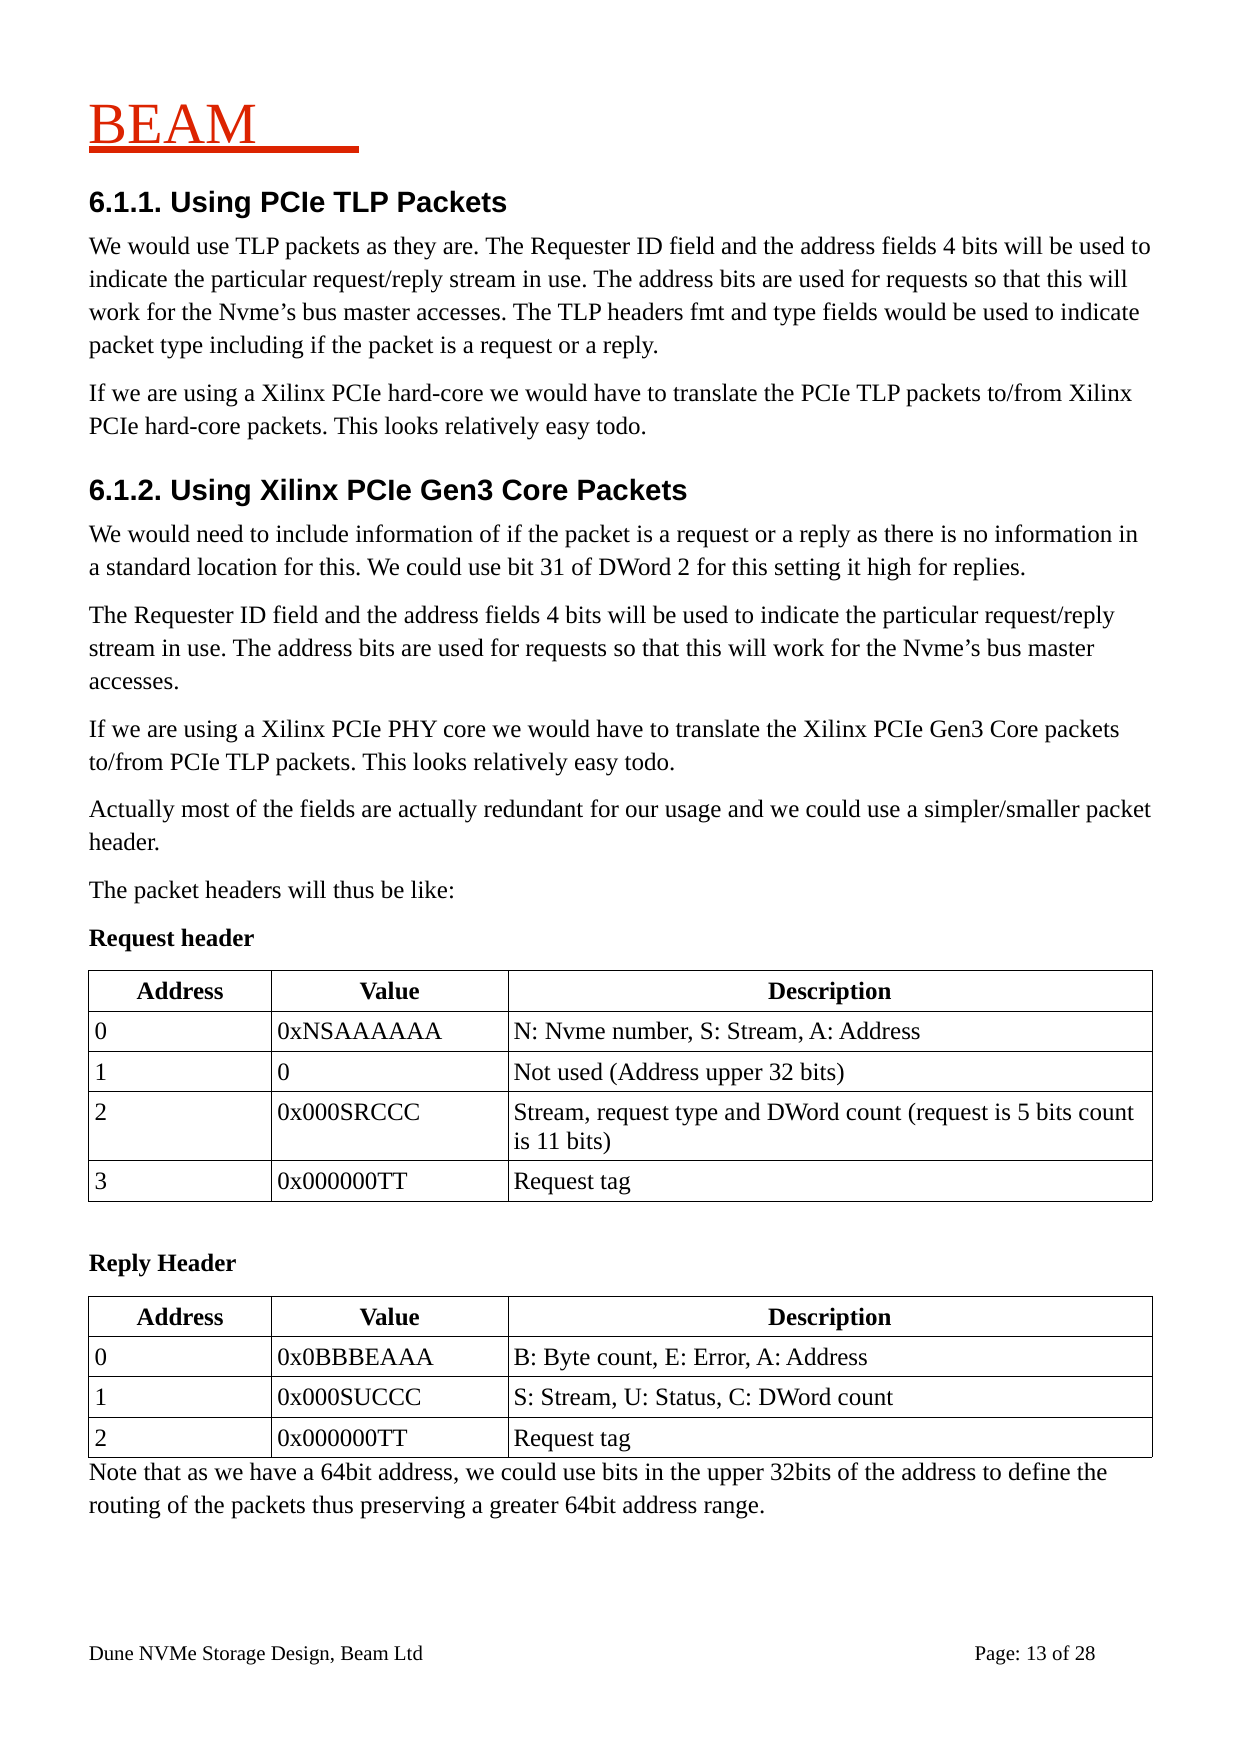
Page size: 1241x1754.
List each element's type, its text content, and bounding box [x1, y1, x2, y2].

text Reply Header [88, 1248, 1152, 1277]
table_cell S: Stream, U: Status, C: DWord count [509, 1377, 1152, 1417]
subtitle Using PCIe TLP Packets [88, 185, 1152, 219]
text We would use TLP packets as they are. The Requester ID field and the address fields 4 bits will be used to indicate the particular request/reply stream in use. The address bits are used for requests so that this will work for the Nvme’s bus master accesses. The TLP headers fmt and type fields would be used to indicate packet type including if the packet is a request or a reply. [88, 231, 1152, 359]
text If we are using a Xilinx PCIe PHY core we would have to translate the Xilinx PCIe Gen3 Core packets to/from PCIe TLP packets. This looks relatively easy todo. [88, 714, 1152, 776]
table_cell 0x000SRCCC [272, 1092, 508, 1160]
table_cell Request tag [509, 1418, 1152, 1457]
table_cell 2 [89, 1418, 271, 1457]
text Actually most of the fields are actually redundant for our usage and we could use a simpler/smaller packet header. [88, 794, 1152, 856]
table_cell 0x000000TT [272, 1161, 508, 1201]
text Request header [88, 923, 1152, 951]
table_cell 1 [89, 1377, 271, 1417]
table_header Address [89, 971, 271, 1011]
table_cell 0x000SUCCC [272, 1377, 508, 1417]
table_cell 3 [89, 1161, 271, 1201]
table_header Description [509, 1297, 1152, 1336]
text If we are using a Xilinx PCIe hard-core we would have to translate the PCIe TLP packets to/from Xilinx PCIe hard-core packets. This looks relatively easy todo. [88, 378, 1152, 440]
table_cell 0x000000TT [272, 1418, 508, 1457]
table_cell 0 [89, 1337, 271, 1376]
table_cell 1 [89, 1052, 271, 1091]
table_header Value [272, 971, 508, 1011]
table_header Description [509, 971, 1152, 1011]
text The packet headers will thus be like: [88, 875, 1152, 904]
table_cell 2 [89, 1092, 271, 1160]
table_cell B: Byte count, E: Error, A: Address [509, 1337, 1152, 1376]
text The Requester ID field and the address fields 4 bits will be used to indicate the particular request/reply stream in use. The address bits are used for requests so that this will work for the Nvme’s bus master accesses. [88, 600, 1152, 695]
table_cell 0x0BBBEAAA [272, 1337, 508, 1376]
table_header Address [89, 1297, 271, 1336]
table_cell 0xNSAAAAAA [272, 1012, 508, 1051]
table_cell 0 [89, 1012, 271, 1051]
text We would need to include information of if the packet is a request or a reply as there is no information in a standard location for this. We could use bit 31 of DWord 2 for this setting it high for replies. [88, 519, 1152, 581]
text Note that as we have a 64bit address, we could use bits in the upper 32bits of the address to define the routing of the packets thus preserving a greater 64bit address range. [88, 1458, 1152, 1519]
table_cell Not used (Address upper 32 bits) [509, 1052, 1152, 1091]
table_cell 0 [272, 1052, 508, 1091]
table_cell N: Nvme number, S: Stream, A: Address [509, 1012, 1152, 1051]
table_header Value [272, 1297, 508, 1336]
table_cell Request tag [509, 1161, 1152, 1201]
subtitle Using Xilinx PCIe Gen3 Core Packets [88, 473, 1152, 507]
table_cell Stream, request type and DWord count (request is 5 bits count is 11 bits) [509, 1092, 1152, 1160]
